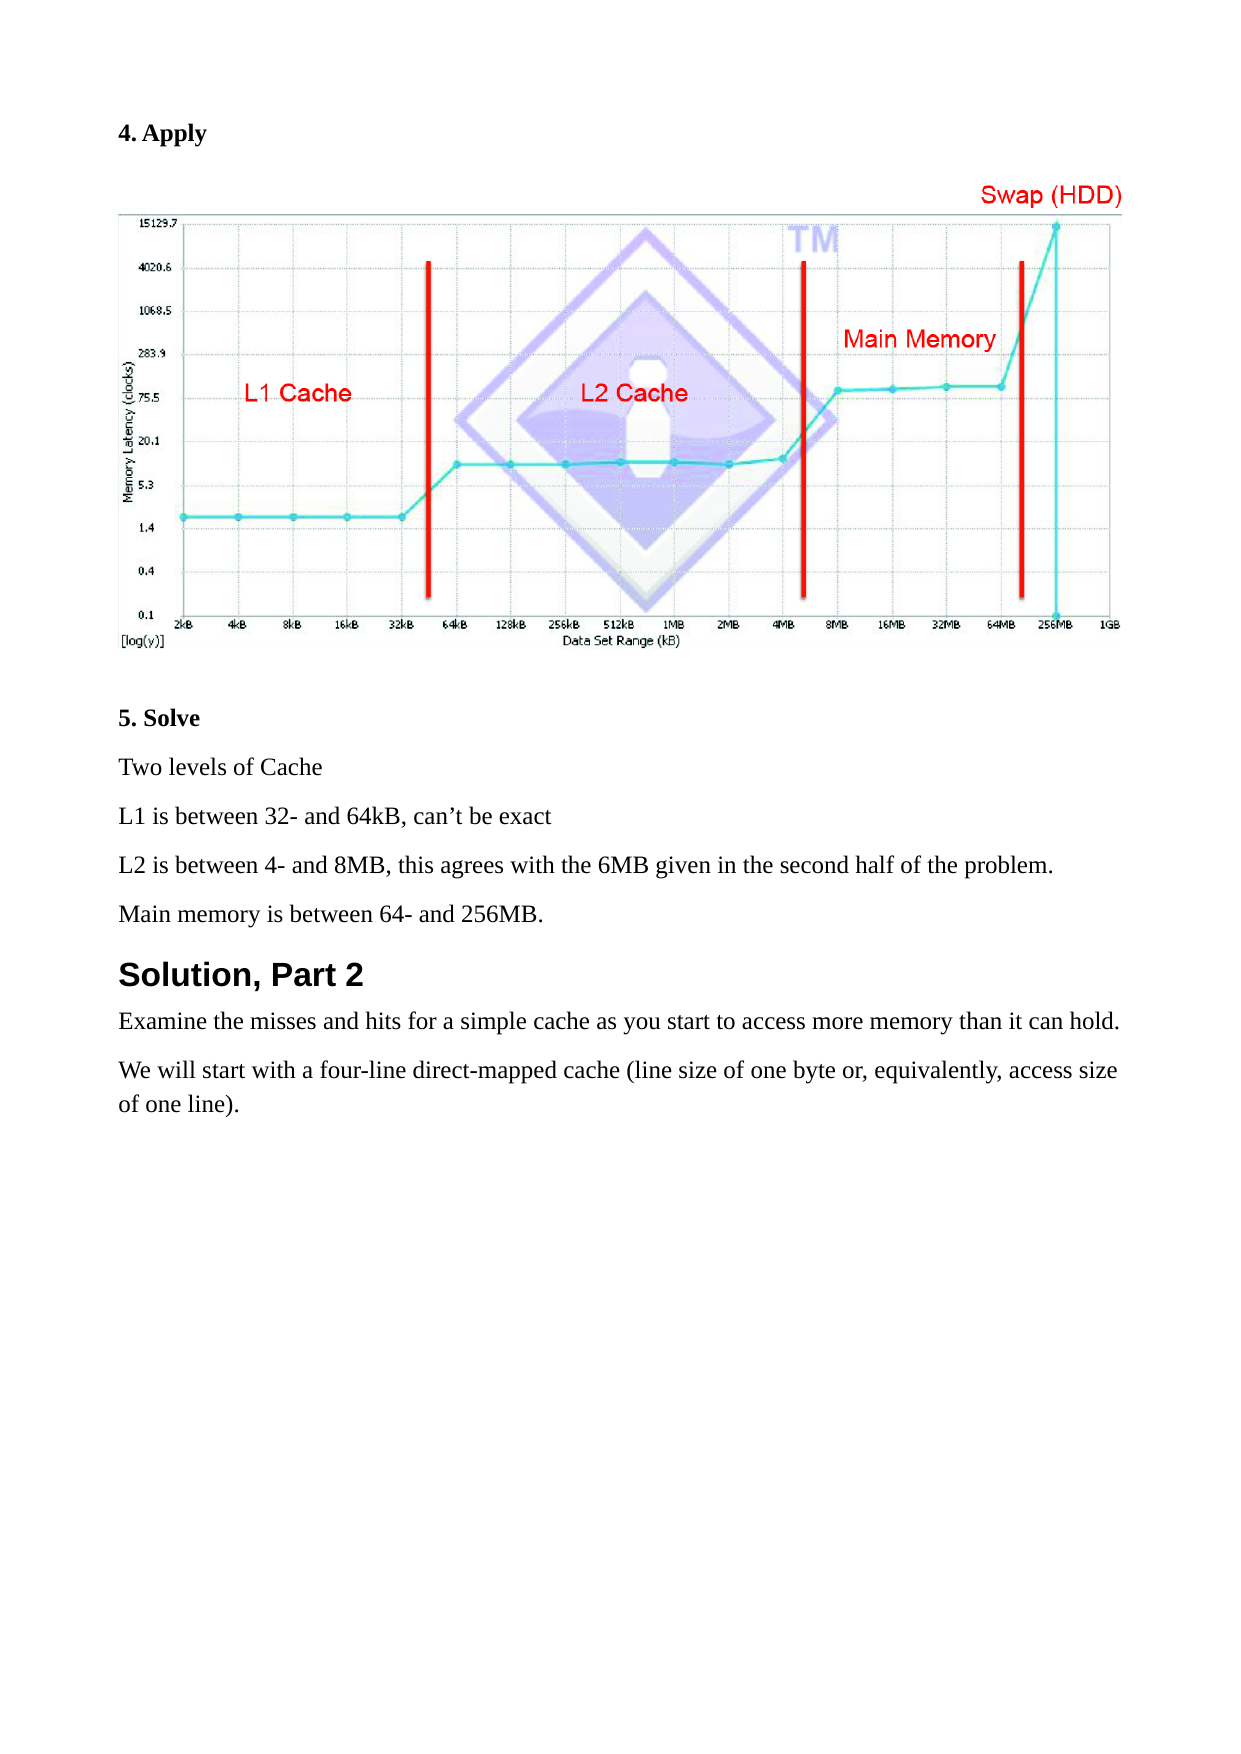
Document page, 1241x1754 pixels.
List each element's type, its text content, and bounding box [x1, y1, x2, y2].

text We will start with a four-line direct-mapped cache (line size of one byte or, equivalently, access size of one line). [118, 1055, 1122, 1118]
text L1 is between 32- and 64kB, can’t be exact [118, 801, 1122, 830]
text L2 is between 4- and 8MB, this agrees with the 6MB given in the second half of the problem. [118, 850, 1122, 879]
text 4. Apply [118, 118, 1122, 147]
text Examine the misses and hits for a simple cache as you start to access more memory than it can hold. [118, 1006, 1122, 1034]
text 5. Solve [118, 703, 1122, 732]
subtitle Solution, Part 2 [118, 955, 1122, 993]
text Two levels of Cache [118, 752, 1122, 781]
picture [118, 167, 1123, 649]
text Main memory is between 64- and 256MB. [118, 899, 1122, 928]
